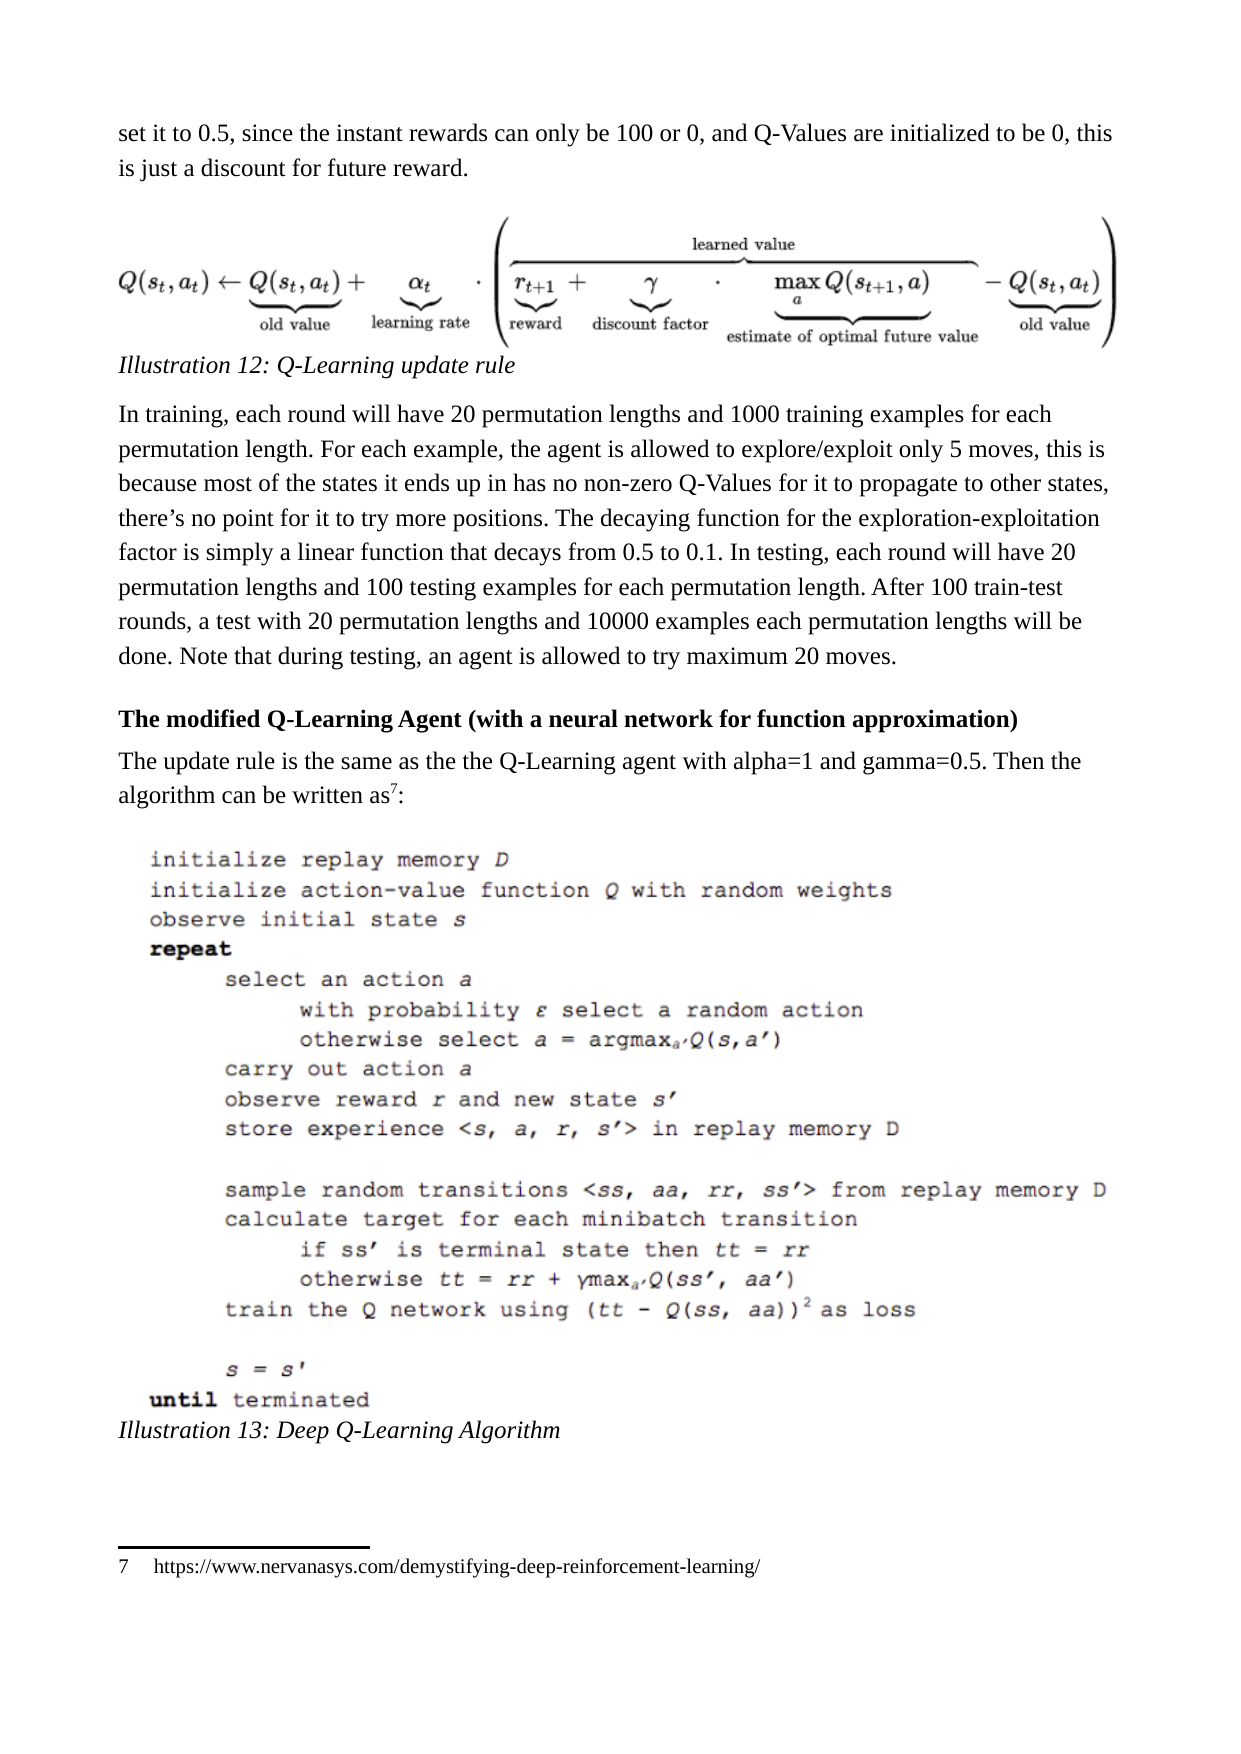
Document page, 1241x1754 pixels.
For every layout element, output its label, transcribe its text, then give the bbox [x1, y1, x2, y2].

picture [118, 214, 1123, 351]
text Illustration 12: Q-Learning update rule [118, 351, 1122, 379]
subtitle The modified Q-Learning Agent (with a neural network for function approximation) [118, 704, 1122, 733]
text https://www.nervanasys.com/demystifying-deep-reinforcement-learning/ [118, 1553, 1122, 1578]
text In training, each round will have 20 permutation lengths and 1000 training examples for each permutation length. For each example, the agent is allowed to explore/exploit only 5 moves, this is because most of the states it ends up in has no non-zero Q-Values for it to propagate to other states, there’s no point for it to try more positions. The decaying function for the exploration-exploitation factor is simply a linear function that decays from 0.5 to 0.1. In testing, each round will have 20 permutation lengths and 100 testing examples for each permutation length. After 100 train-test rounds, a test with 20 permutation lengths and 10000 examples each permutation lengths will be done. Note that during testing, an agent is allowed to try maximum 20 moves. [118, 399, 1122, 670]
text The update rule is the same as the the Q-Learning agent with alpha=1 and gamma=0.5. Then the algorithm can be written as: [118, 746, 1122, 809]
picture [118, 841, 1123, 1416]
text set it to 0.5, since the instant rewards can only be 100 or 0, and Q-Values are initialized to be 0, this is just a discount for future reward. [118, 118, 1122, 181]
text Illustration 13: Deep Q-Learning Algorithm [118, 1416, 1122, 1444]
